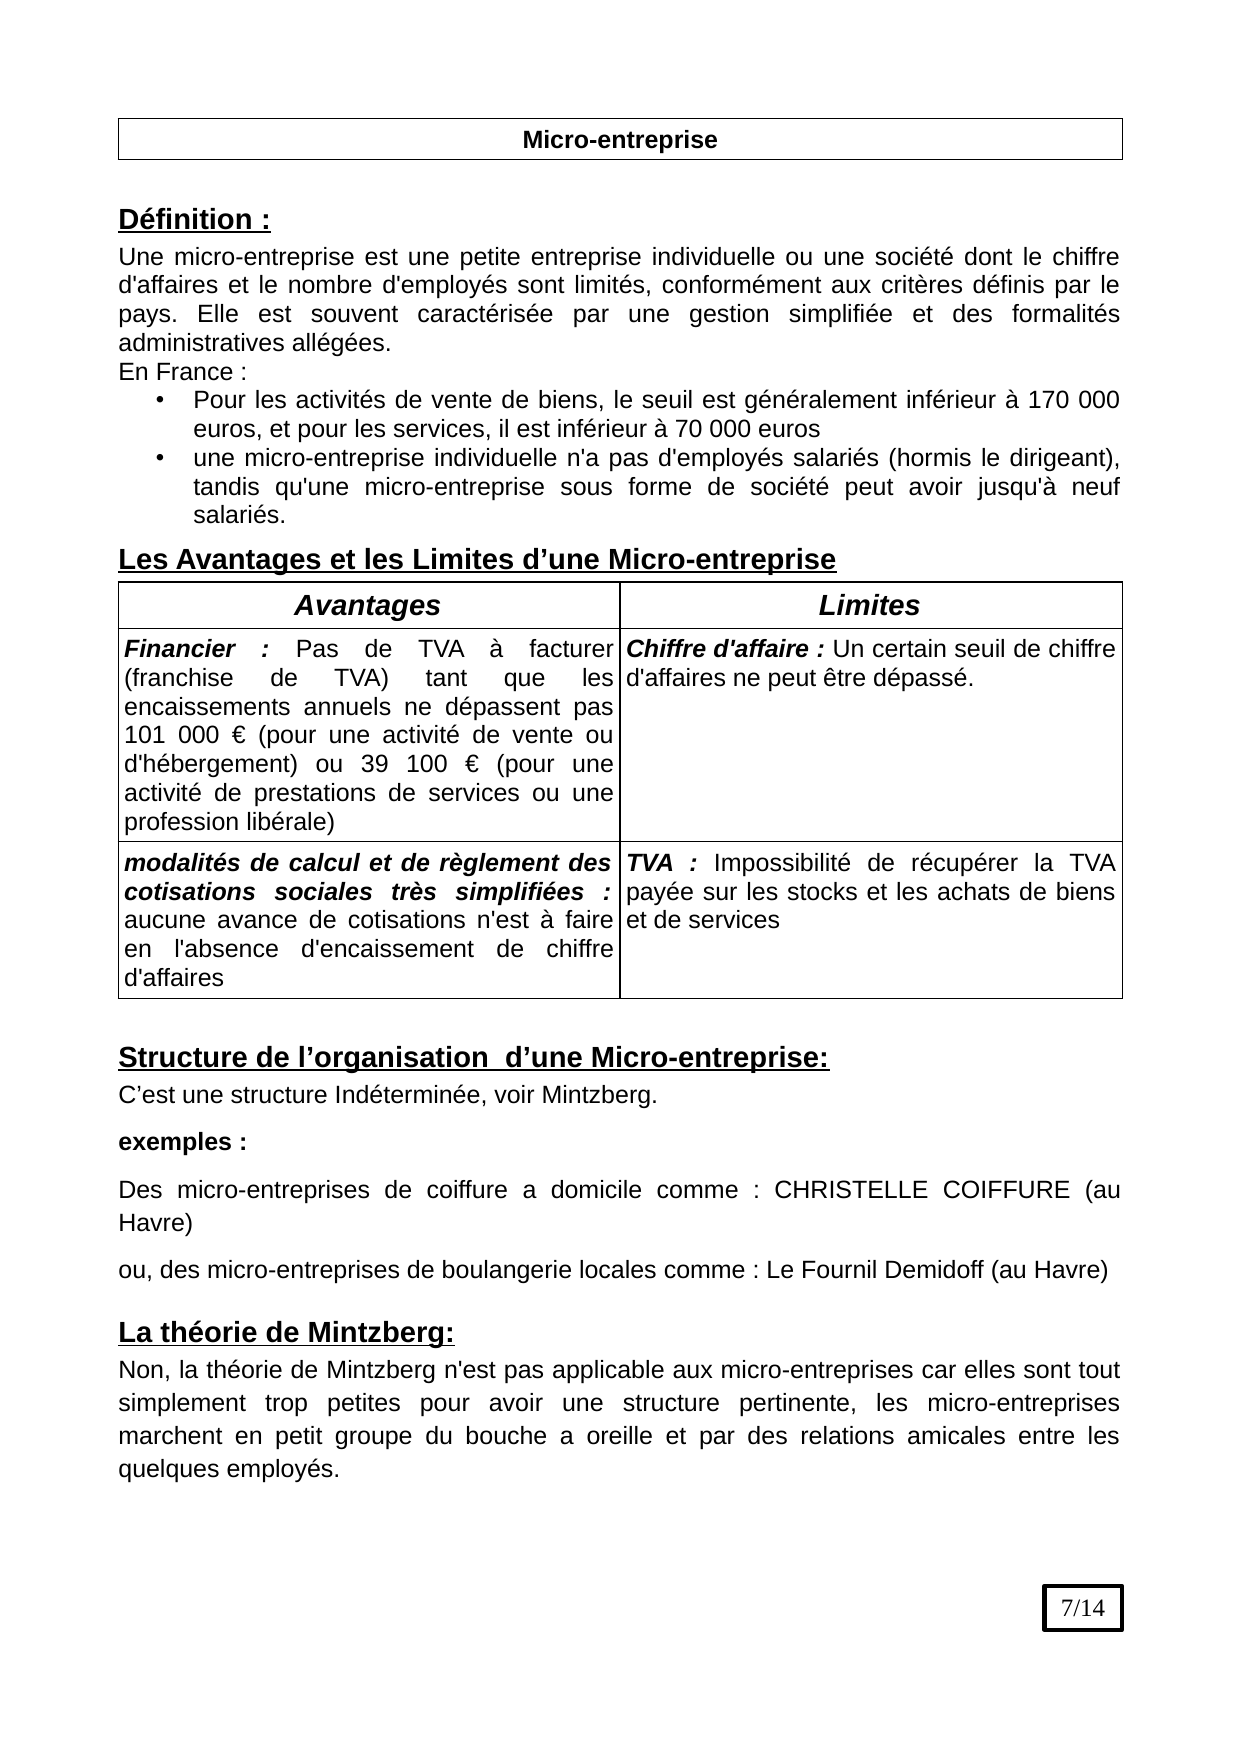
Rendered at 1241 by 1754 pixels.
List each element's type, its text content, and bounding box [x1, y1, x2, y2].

list Pour les activités de vente de biens, le seuil est généralement inférieur à 170 000 euros, et pour les services, il est inférieur à 70 000 euros [156, 385, 1122, 443]
table_header Avantages [119, 583, 619, 627]
text C’est une structure Indéterminée, voir Mintzberg. [118, 1079, 1122, 1108]
text Une micro-entreprise est une petite entreprise individuelle ou une société dont le chiffre d'affaires et le nombre d'employés sont limités, conformément aux critères définis par le pays. Elle est souvent caractérisée par une gestion simplifiée et des formalités administratives allégées. [118, 241, 1122, 356]
subtitle Les Avantages et les Limites d’une Micro-entreprise [118, 542, 1122, 575]
table_cell modalités de calcul et de règlement des cotisations sociales très simplifiées : aucune avance de cotisations n'est à faire en l'absence d'encaissement de chiffre d'affaires [119, 842, 619, 997]
subtitle Structure de l’organisation d’une Micro-entreprise: [118, 1040, 1122, 1073]
text En France : [118, 356, 1122, 385]
subtitle La théorie de Mintzberg: [118, 1316, 1122, 1349]
table_header Micro-entreprise [119, 119, 1122, 159]
table_header Limites [621, 583, 1122, 627]
text Non, la théorie de Mintzberg n'est pas applicable aux micro-entreprises car elles sont tout simplement trop petites pour avoir une structure pertinente, les micro-entreprises marchent en petit groupe du bouche a oreille et par des relations amicales entre les quelques employés. [118, 1355, 1122, 1483]
table_cell Financier : Pas de TVA à facturer (franchise de TVA) tant que les encaissements annuels ne dépassent pas 101 000 € (pour une activité de vente ou d'hébergement) ou 39 100 € (pour une activité de prestations de services ou une profession libérale) [119, 629, 619, 841]
text Des micro-entreprises de coiffure a domicile comme : CHRISTELLE COIFFURE (au Havre) [118, 1175, 1122, 1237]
table_cell Chiffre d'affaire : Un certain seuil de chiffre d'affaires ne peut être dépassé. [621, 629, 1122, 841]
table_cell TVA : Impossibilité de récupérer la TVA payée sur les stocks et les achats de biens et de services [621, 842, 1122, 997]
text exemples : [118, 1127, 1122, 1156]
text ou, des micro-entreprises de boulangerie locales comme : Le Fournil Demidoff (au Havre) [118, 1255, 1122, 1284]
list une micro-entreprise individuelle n'a pas d'employés salariés (hormis le dirigeant), tandis qu'une micro-entreprise sous forme de société peut avoir jusqu'à neuf salariés. [156, 443, 1122, 529]
subtitle Définition : [118, 202, 1122, 235]
